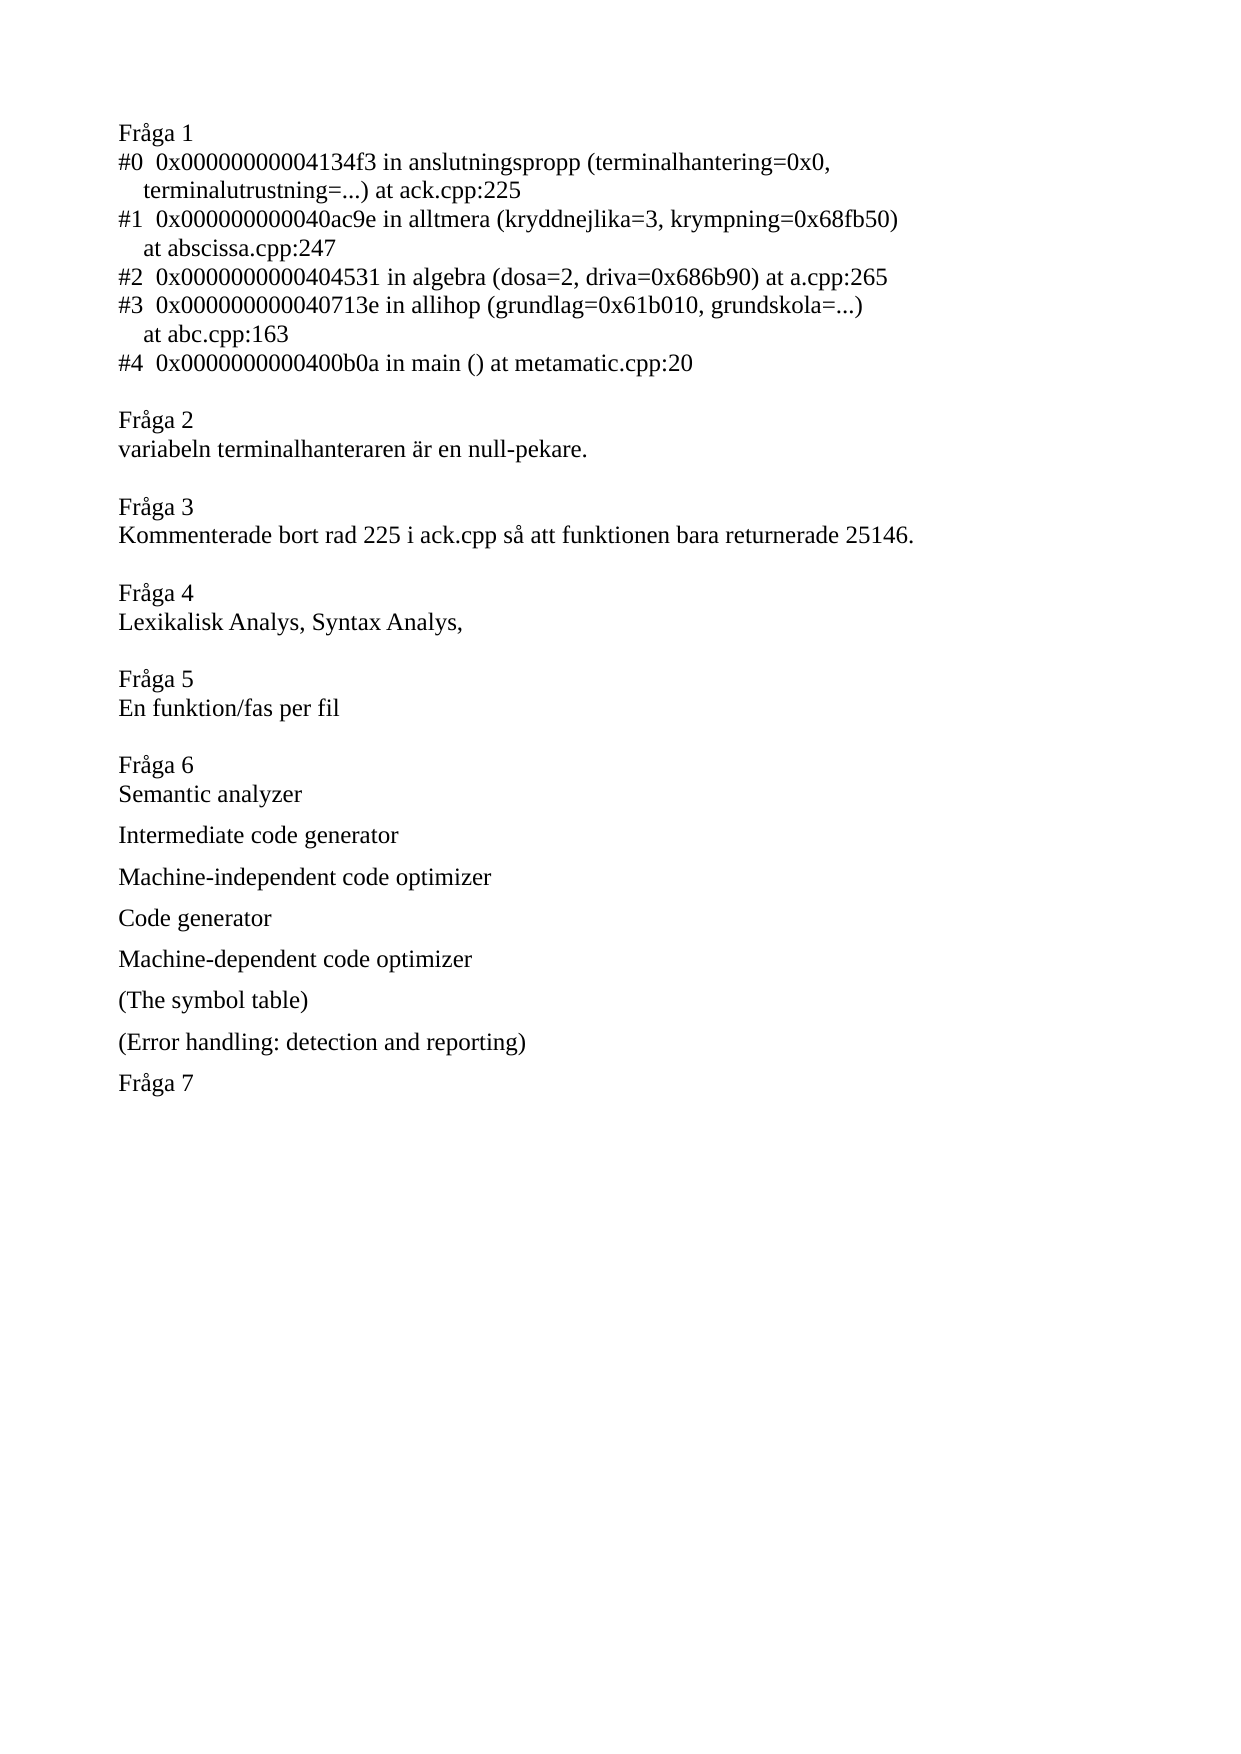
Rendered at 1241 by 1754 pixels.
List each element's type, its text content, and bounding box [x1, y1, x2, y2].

text Semantic analyzer [118, 779, 1122, 808]
text Fråga 3 Kommenterade bort rad 225 i ack.cpp så att funktionen bara returnerade 25146. [118, 492, 1122, 549]
text Fråga 4 [118, 578, 1122, 607]
text #1 0x000000000040ac9e in alltmera (kryddnejlika=3, krympning=0x68fb50) [118, 204, 1122, 233]
text (The symbol table) [118, 986, 1122, 1014]
text at abscissa.cpp:247 [118, 233, 1122, 262]
text (Error handling: detection and reporting) [118, 1027, 1122, 1056]
text #4 0x0000000000400b0a in main () at metamatic.cpp:20 [118, 348, 1122, 377]
text #0 0x00000000004134f3 in anslutningspropp (terminalhantering=0x0, [118, 147, 1122, 176]
text #2 0x0000000000404531 in algebra (dosa=2, driva=0x686b90) at a.cpp:265 [118, 262, 1122, 291]
text Fråga 7 [118, 1068, 1122, 1097]
text Fråga 5 En funktion/fas per fil [118, 664, 1122, 722]
text #3 0x000000000040713e in allihop (grundlag=0x61b010, grundskola=...) [118, 291, 1122, 319]
text Code generator [118, 903, 1122, 932]
text Fråga 2 variabeln terminalhanteraren är en null-pekare. [118, 406, 1122, 463]
text Machine-dependent code optimizer [118, 944, 1122, 973]
text Intermediate code generator [118, 821, 1122, 849]
text Lexikalisk Analys, Syntax Analys, [118, 607, 1122, 636]
text Fråga 1 [118, 118, 1122, 147]
text Fråga 6 [118, 751, 1122, 779]
text at abc.cpp:163 [118, 319, 1122, 348]
text terminalutrustning=...) at ack.cpp:225 [118, 176, 1122, 204]
text Machine-independent code optimizer [118, 862, 1122, 891]
